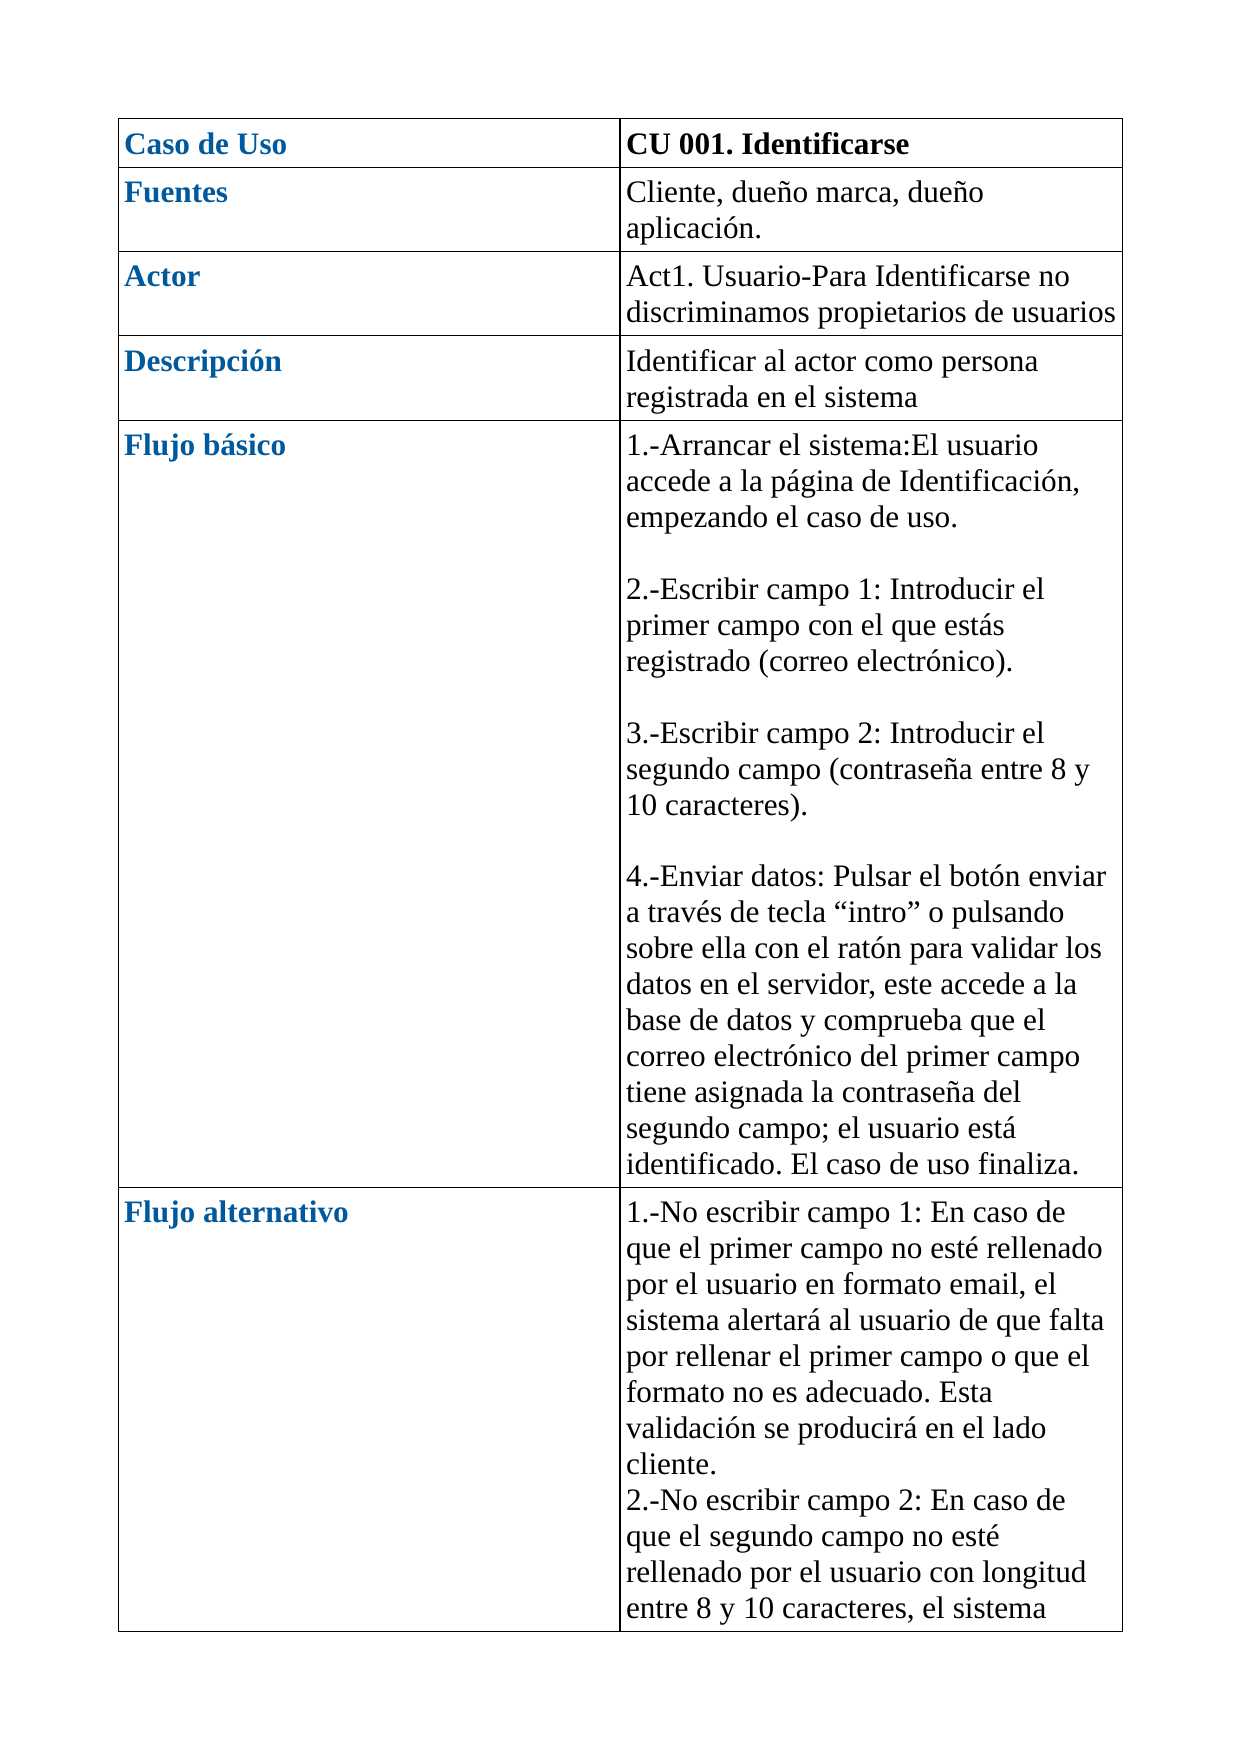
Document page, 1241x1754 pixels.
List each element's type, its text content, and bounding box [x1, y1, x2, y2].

table_cell Descripción [119, 336, 619, 420]
table_cell 1.-Arrancar el sistema:El usuario accede a la página de Identificación, empezando el caso de uso. 2.-Escribir campo 1: Introducir el primer campo con el que estás registrado (correo electrónico). 3.-Escribir campo 2: Introducir el segundo campo (contraseña entre 8 y 10 caracteres). 4.-Enviar datos: Pulsar el botón enviar a través de tecla “intro” o pulsando sobre ella con el ratón para validar los datos en el servidor, este accede a la base de datos y comprueba que el correo electrónico del primer campo tiene asignada la contraseña del segundo campo; el usuario está identificado. El caso de uso finaliza. [621, 421, 1122, 1187]
table_cell 1.-No escribir campo 1: En caso de que el primer campo no esté rellenado por el usuario en formato email, el sistema alertará al usuario de que falta por rellenar el primer campo o que el formato no es adecuado. Esta validación se producirá en el lado cliente. 2.-No escribir campo 2: En caso de que el segundo campo no esté rellenado por el usuario con longitud entre 8 y 10 caracteres, el sistema [621, 1188, 1122, 1631]
table_cell Actor [119, 252, 619, 335]
table_cell Fuentes [119, 168, 619, 251]
table_cell Flujo básico [119, 421, 619, 1187]
table_cell Cliente, dueño marca, dueño aplicación. [621, 168, 1122, 251]
table_cell Act1. Usuario-Para Identificarse no discriminamos propietarios de usuarios [621, 252, 1122, 335]
table_header Caso de Uso [119, 119, 619, 167]
table_cell Flujo alternativo [119, 1188, 619, 1631]
table_cell Identificar al actor como persona registrada en el sistema [621, 336, 1122, 420]
table_header CU 001. Identificarse [621, 119, 1122, 167]
